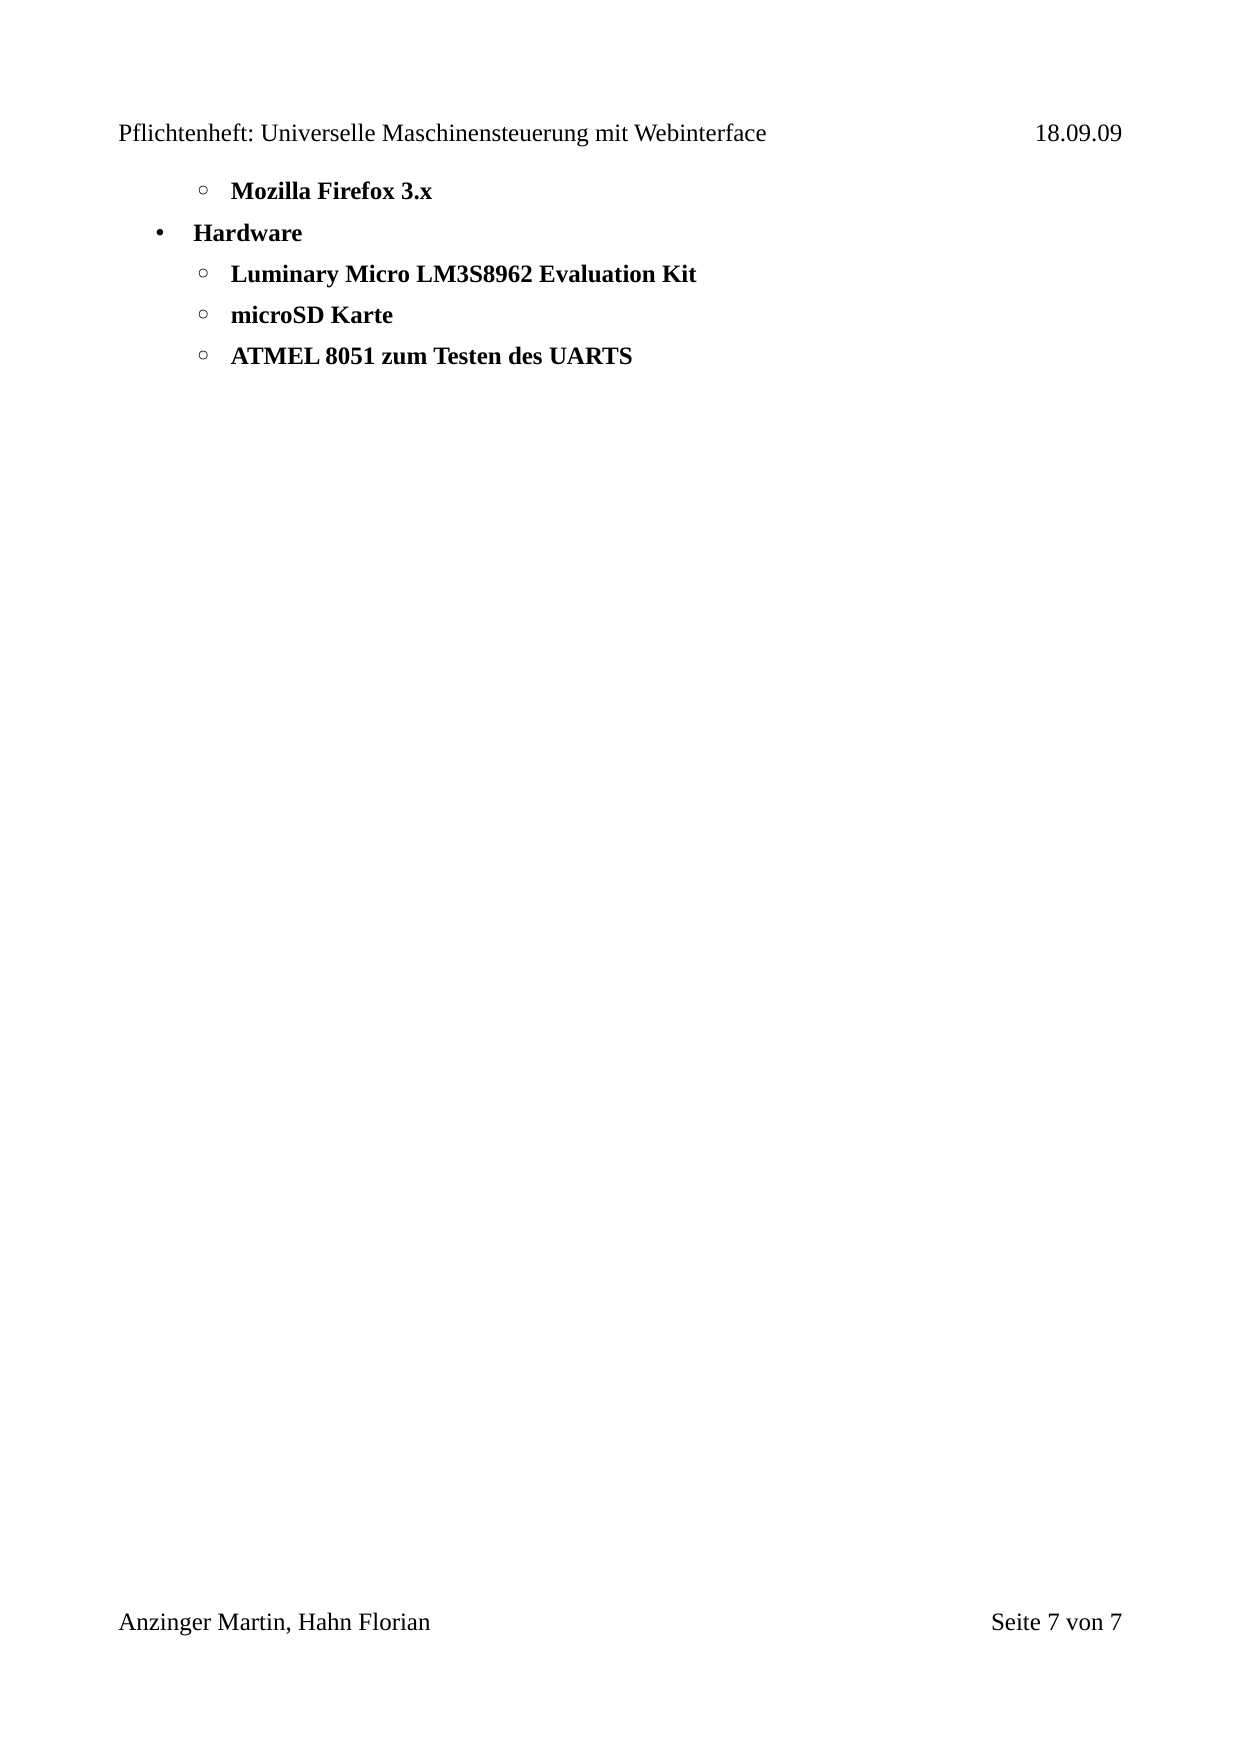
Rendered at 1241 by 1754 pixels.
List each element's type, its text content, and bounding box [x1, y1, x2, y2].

list Mozilla Firefox 3.x [193, 176, 1122, 205]
list Hardware [156, 218, 1122, 246]
list ATMEL 8051 zum Testen des UARTS [193, 341, 1122, 370]
list microSD Karte [193, 300, 1122, 329]
list Luminary Micro LM3S8962 Evaluation Kit [193, 259, 1122, 288]
